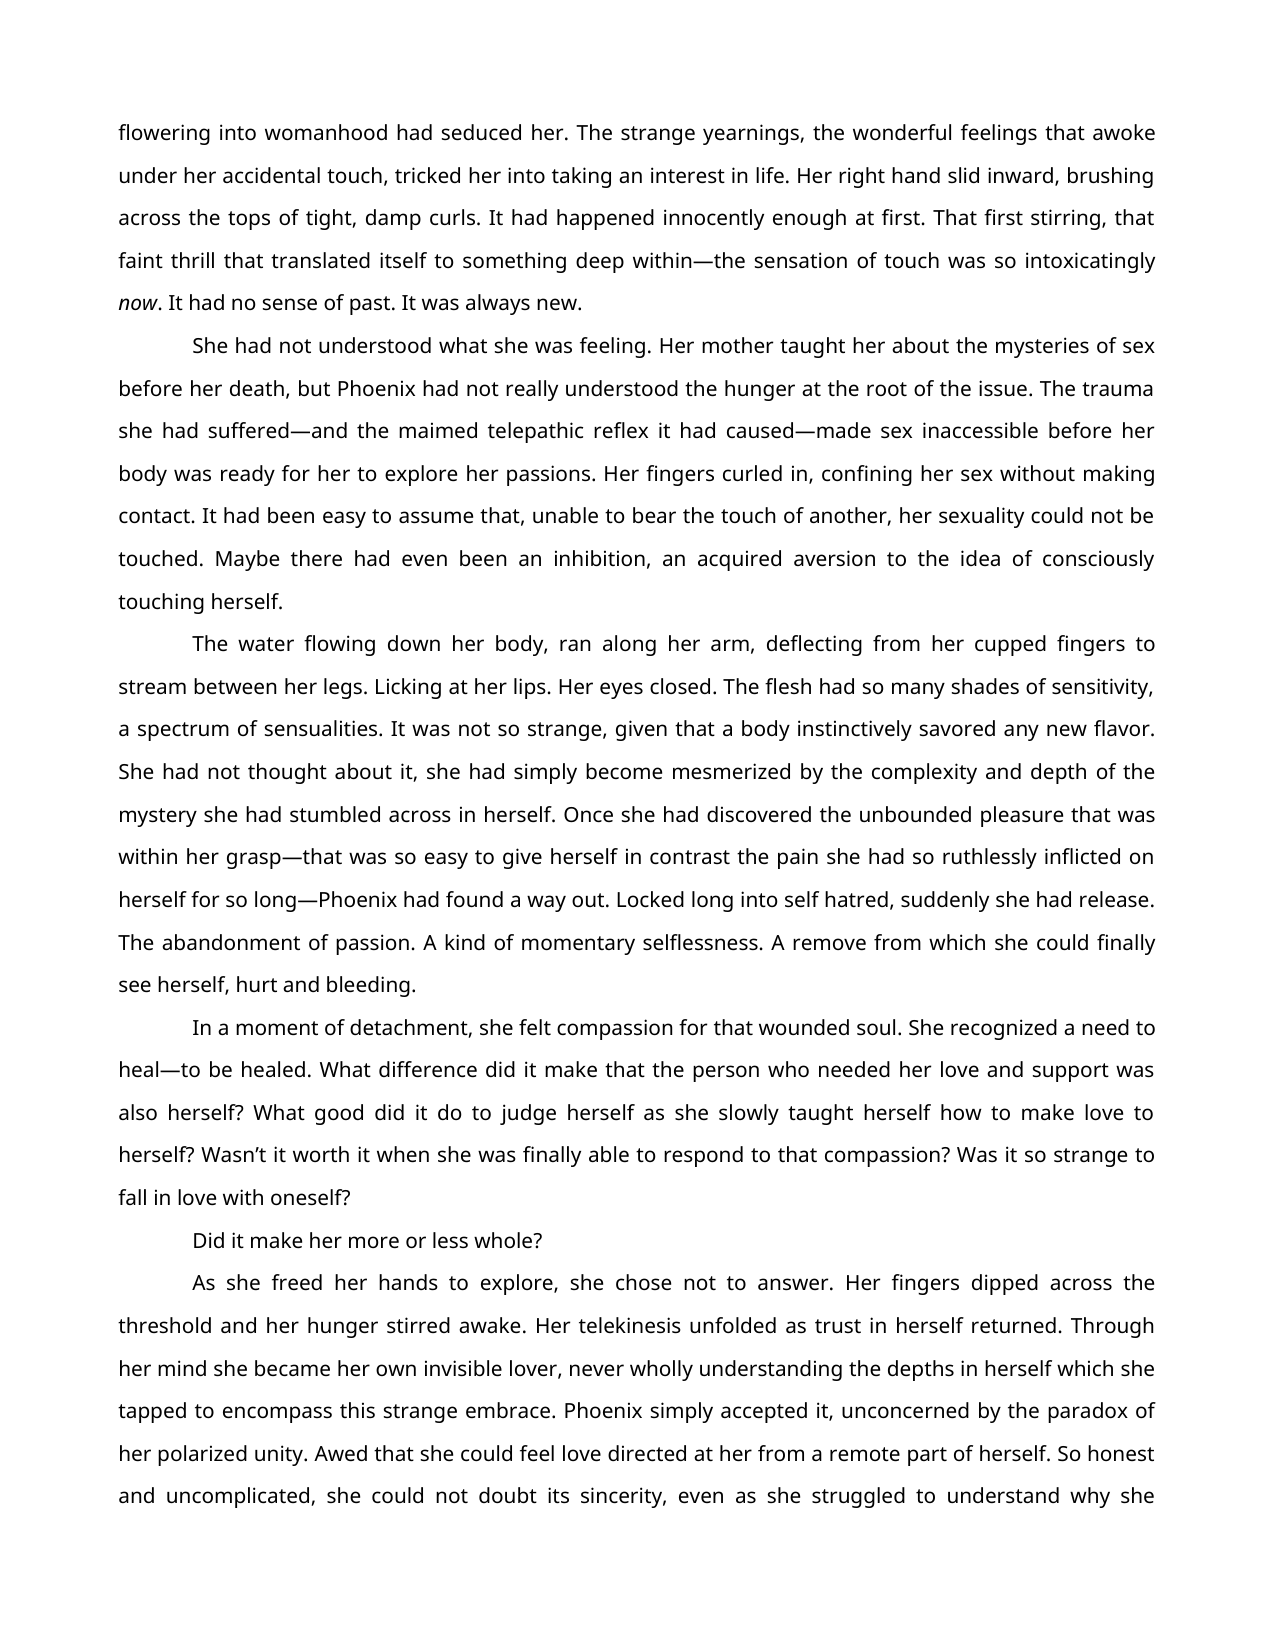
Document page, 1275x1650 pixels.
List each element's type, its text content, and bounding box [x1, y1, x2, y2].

text Did it make her more or less whole? [118, 1226, 1157, 1254]
text She had not understood what she was feeling. Her mother taught her about the mysteries of sex before her death, but Phoenix had not really understood the hunger at the root of the issue. The trauma she had suffered—and the maimed telepathic reflex it had caused—made sex inaccessible before her body was ready for her to explore her passions. Her fingers curled in, confining her sex without making contact. It had been easy to assume that, unable to bear the touch of another, her sexuality could not be touched. Maybe there had even been an inhibition, an acquired aversion to the idea of consciously touching herself. [118, 331, 1157, 615]
text flowering into womanhood had seduced her. The strange yearnings, the wonderful feelings that awoke under her accidental touch, tricked her into taking an interest in life. Her right hand slid inward, brushing across the tops of tight, damp curls. It had happened innocently enough at first. That first stirring, that faint thrill that translated itself to something deep within—the sensation of touch was so intoxicatingly now. It had no sense of past. It was always new. [118, 118, 1157, 317]
text As she freed her hands to explore, she chose not to answer. Her fingers dipped across the threshold and her hunger stirred awake. Her telekinesis unfolded as trust in herself returned. Through her mind she became her own invisible lover, never wholly understanding the depths in herself which she tapped to encompass this strange embrace. Phoenix simply accepted it, unconcerned by the paradox of her polarized unity. Awed that she could feel love directed at her from a remote part of herself. So honest and uncomplicated, she could not doubt its sincerity, even as she struggled to understand why she [118, 1268, 1157, 1510]
text In a moment of detachment, she felt compassion for that wounded soul. She recognized a need to heal—to be healed. What difference did it make that the person who needed her love and support was also herself? What good did it do to judge herself as she slowly taught herself how to make love to herself? Wasn’t it worth it when she was finally able to respond to that compassion? Was it so strange to fall in love with oneself? [118, 1013, 1157, 1212]
text The water flowing down her body, ran along her arm, deflecting from her cupped fingers to stream between her legs. Licking at her lips. Her eyes closed. The flesh had so many shades of sensitivity, a spectrum of sensualities. It was not so strange, given that a body instinctively savored any new flavor. She had not thought about it, she had simply become mesmerized by the complexity and depth of the mystery she had stumbled across in herself. Once she had discovered the unbounded pleasure that was within her grasp—that was so easy to give herself in contrast the pain she had so ruthlessly inflicted on herself for so long—Phoenix had found a way out. Locked long into self hatred, suddenly she had release. The abandonment of passion. A kind of momentary selflessness. A remove from which she could finally see herself, hurt and bleeding. [118, 629, 1157, 999]
